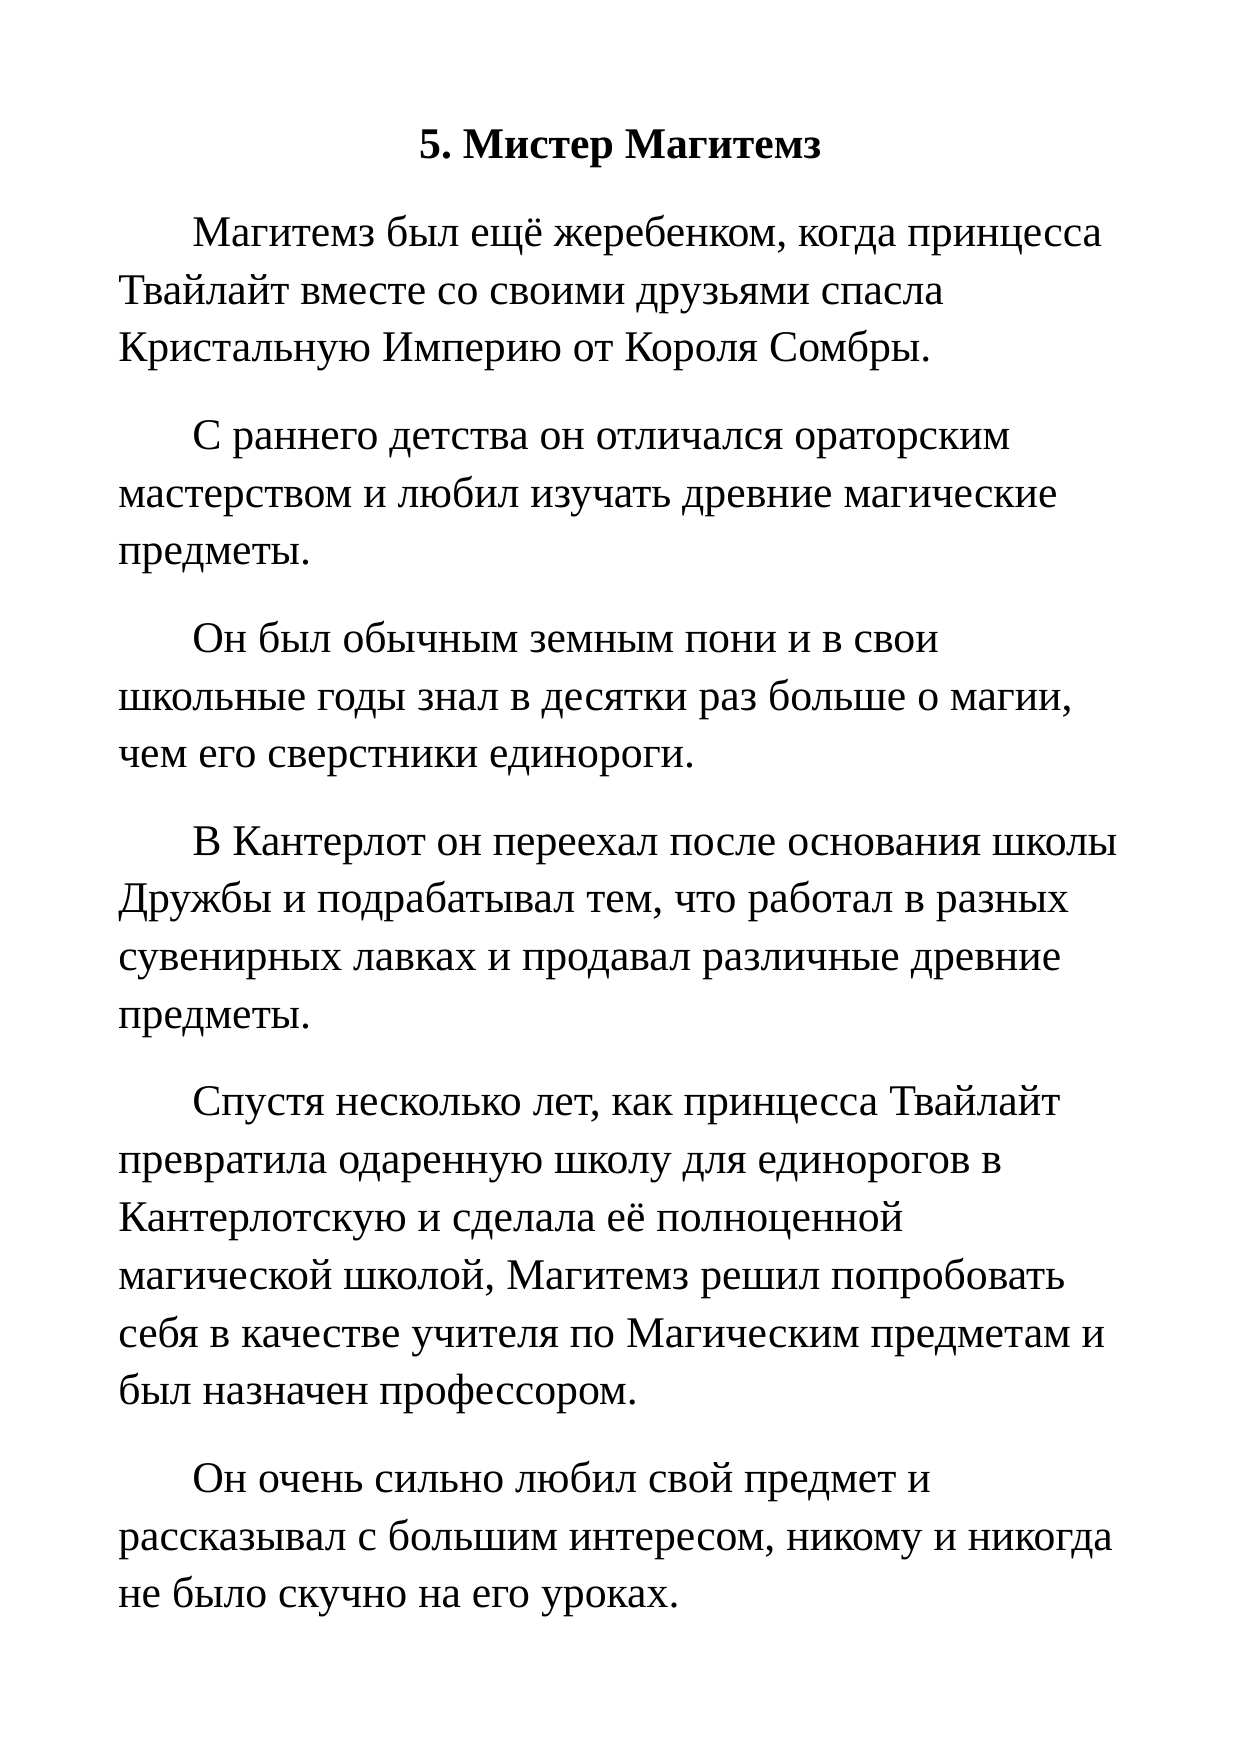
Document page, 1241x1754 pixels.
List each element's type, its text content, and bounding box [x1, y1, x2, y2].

text С раннего детства он отличался ораторским мастерством и любил изучать древние магические предметы. [118, 408, 1122, 574]
text 5. Мистер Магитемз [118, 118, 1122, 168]
text В Кантерлот он переехал после основания школы Дружбы и подрабатывал тем, что работал в разных сувенирных лавках и продавал различные древние предметы. [118, 814, 1122, 1038]
text Спустя несколько лет, как принцесса Твайлайт превратила одаренную школу для единорогов в Кантерлотскую и сделала её полноценной магической школой, Магитемз решил попробовать себя в качестве учителя по Магическим предметам и был назначен профессором. [118, 1075, 1122, 1414]
text Он очень сильно любил свой предмет и рассказывал с большим интересом, никому и никогда не было скучно на его уроках. [118, 1451, 1122, 1617]
text Он был обычным земным пони и в свои школьные годы знал в десятки раз больше о магии, чем его сверстники единороги. [118, 611, 1122, 777]
text Магитемз был ещё жеребенком, когда принцесса Твайлайт вместе со своими друзьями спасла Кристальную Империю от Короля Сомбры. [118, 205, 1122, 371]
